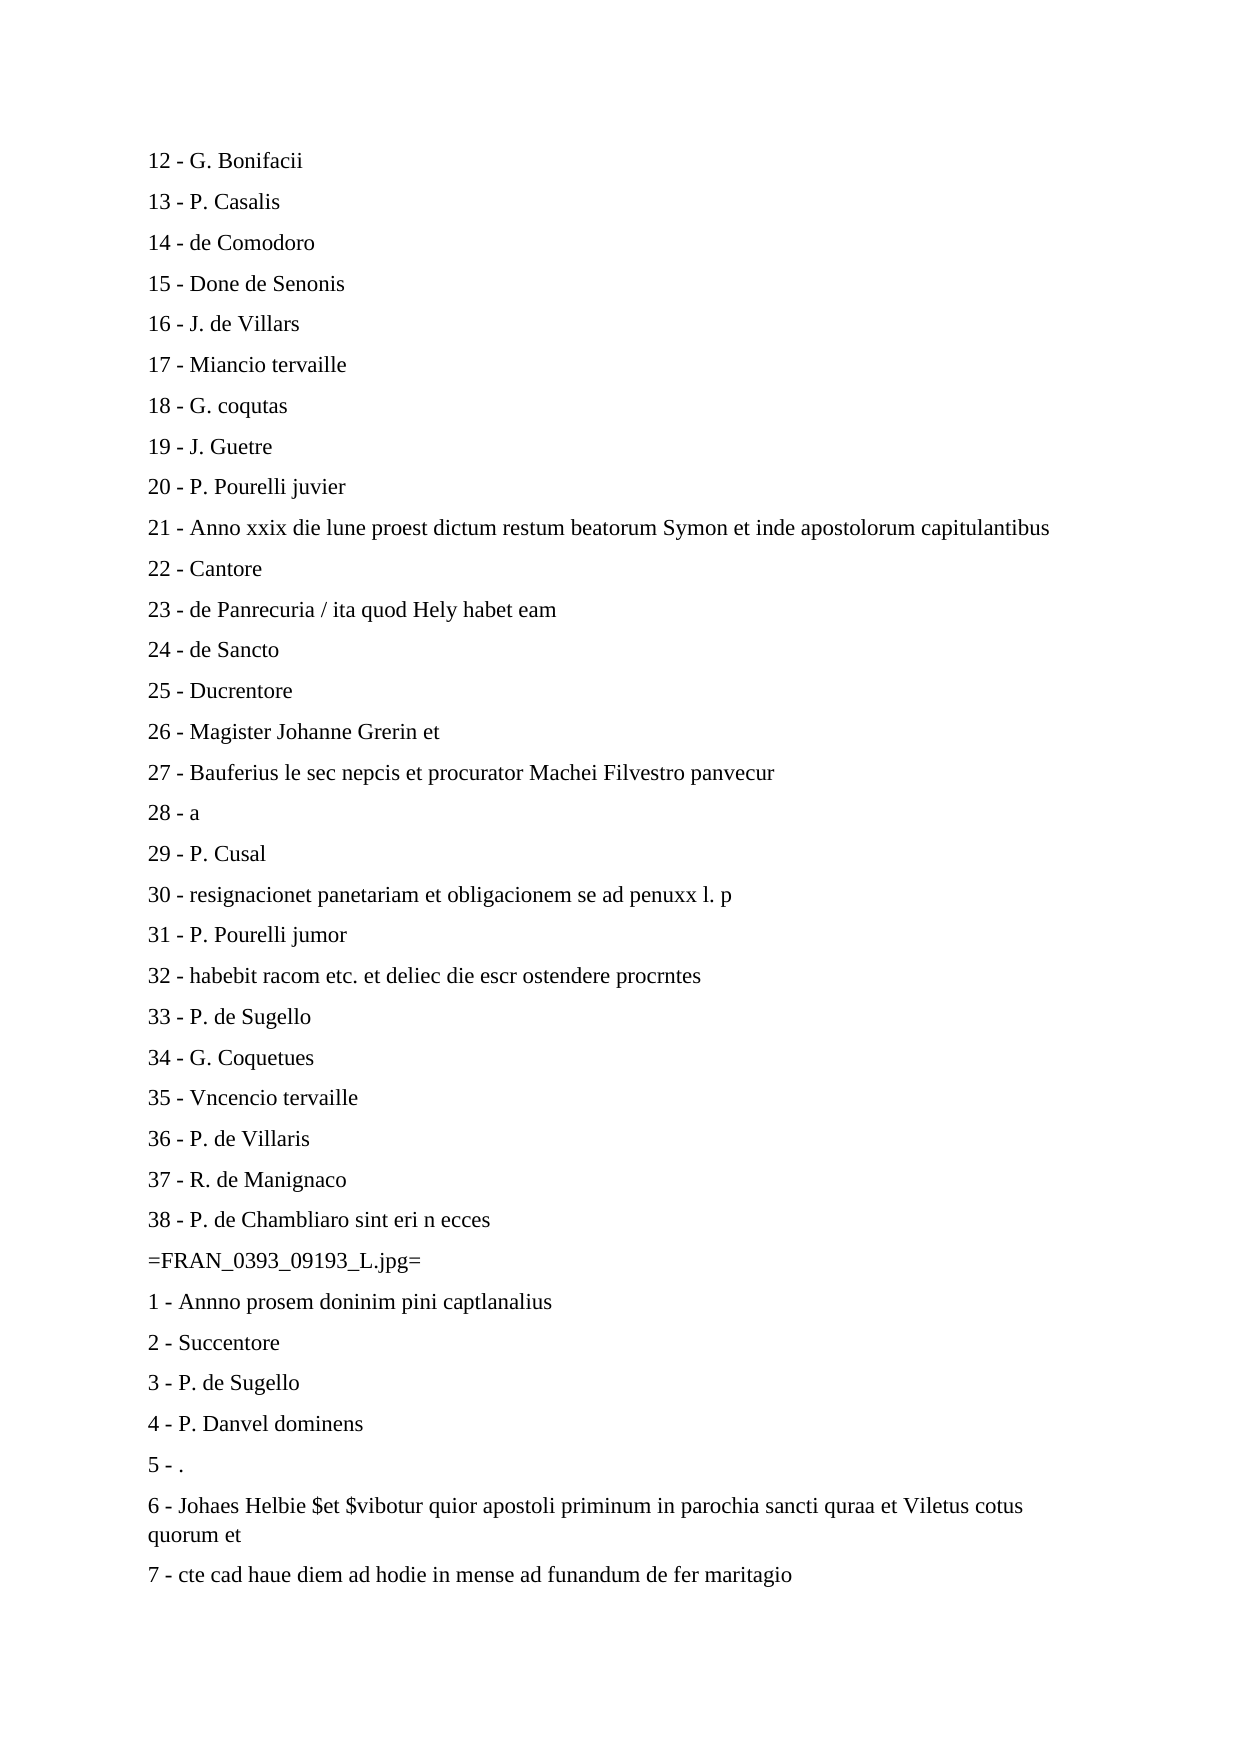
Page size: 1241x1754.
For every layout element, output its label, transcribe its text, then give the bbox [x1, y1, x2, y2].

text 35 - Vncencio tervaille [148, 1084, 1093, 1111]
text 24 - de Sancto [148, 636, 1093, 663]
text 17 - Miancio tervaille [148, 351, 1093, 378]
text 6 - Johaes Helbie $et $vibotur quior apostoli priminum in parochia sancti quraa et Viletus cotus quorum et [148, 1492, 1093, 1547]
text 25 - Ducrentore [148, 677, 1093, 703]
text 4 - P. Danvel dominens [148, 1410, 1093, 1437]
text 34 - G. Coquetues [148, 1044, 1093, 1070]
text 16 - J. de Villars [148, 311, 1093, 337]
text 13 - P. Casalis [148, 188, 1093, 215]
text 22 - Cantore [148, 555, 1093, 581]
text 36 - P. de Villaris [148, 1125, 1093, 1151]
text 19 - J. Guetre [148, 433, 1093, 459]
text 5 - . [148, 1451, 1093, 1477]
text 20 - P. Pourelli juvier [148, 473, 1093, 500]
text 2 - Succentore [148, 1329, 1093, 1355]
text 38 - P. de Chambliaro sint eri n ecces [148, 1207, 1093, 1233]
text 3 - P. de Sugello [148, 1369, 1093, 1396]
text 28 - a [148, 799, 1093, 826]
text =FRAN_0393_09193_L.jpg= [148, 1247, 1093, 1274]
text 33 - P. de Sugello [148, 1003, 1093, 1029]
text 18 - G. coqutas [148, 392, 1093, 418]
text 31 - P. Pourelli jumor [148, 921, 1093, 948]
text 29 - P. Cusal [148, 840, 1093, 866]
text 27 - Bauferius le sec nepcis et procurator Machei Filvestro panvecur [148, 758, 1093, 785]
text 14 - de Comodoro [148, 229, 1093, 255]
text 21 - Anno xxix die lune proest dictum restum beatorum Symon et inde apostolorum capitulantibus [148, 514, 1093, 541]
text 32 - habebit racom etc. et deliec die escr ostendere procrntes [148, 962, 1093, 988]
text 1 - Annno prosem doninim pini captlanalius [148, 1288, 1093, 1314]
text 23 - de Panrecuria / ita quod Hely habet eam [148, 596, 1093, 622]
text 15 - Done de Senonis [148, 270, 1093, 296]
text 26 - Magister Johanne Grerin et [148, 718, 1093, 744]
text 30 - resignacionet panetariam et obligacionem se ad penuxx l. p [148, 881, 1093, 907]
text 7 - cte cad haue diem ad hodie in mense ad funandum de fer maritagio [148, 1561, 1093, 1588]
text 37 - R. de Manignaco [148, 1166, 1093, 1192]
text 12 - G. Bonifacii [148, 148, 1093, 174]
